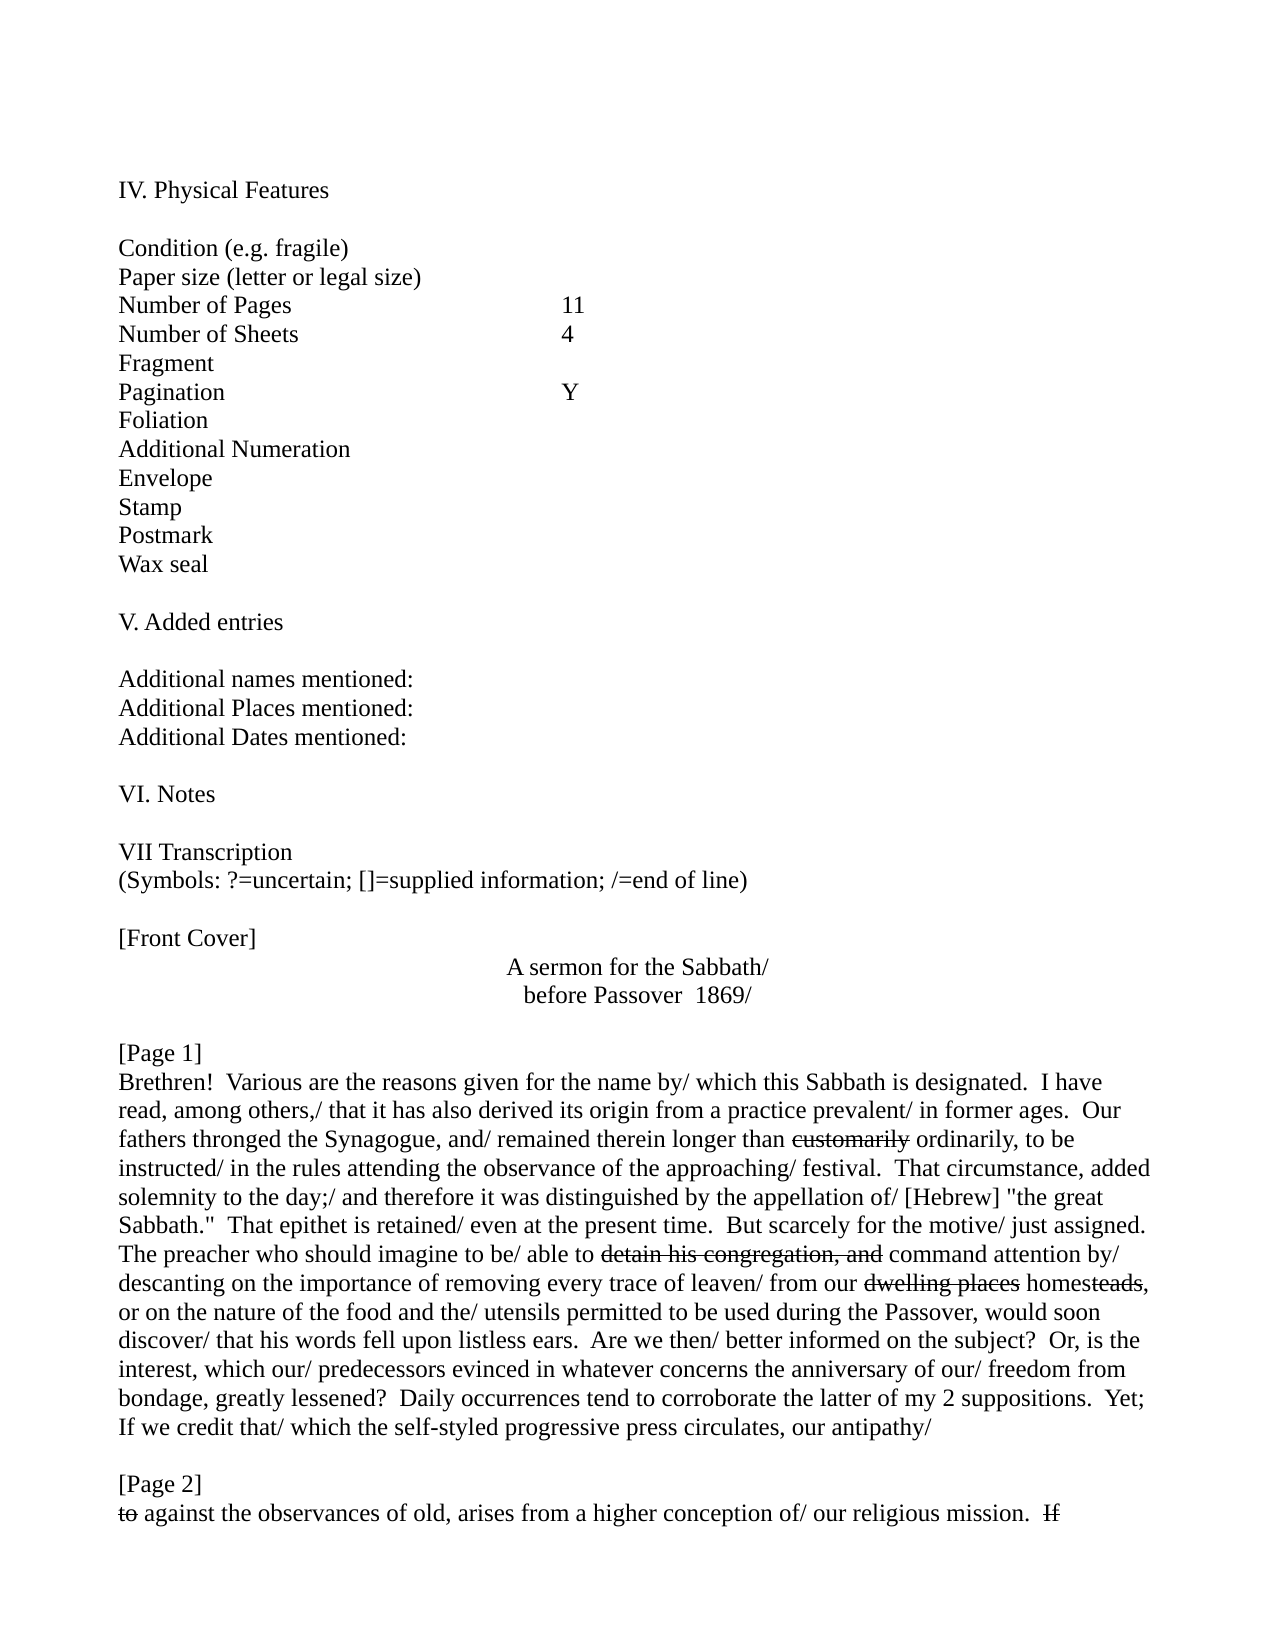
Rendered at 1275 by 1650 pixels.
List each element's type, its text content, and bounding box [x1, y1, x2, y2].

text Number of Pages 11 [118, 291, 1157, 319]
text (Symbols: ?=uncertain; []=supplied information; /=end of line) [118, 866, 1157, 894]
text VI. Notes [118, 779, 1157, 808]
text Postma rk [118, 521, 1157, 549]
text [Front Cover] [118, 923, 1157, 952]
text A sermon for the Sabbath/ [118, 952, 1157, 981]
text Additional Places mentioned: [118, 693, 1157, 722]
text Stamp [118, 492, 1157, 521]
text Additional names mentioned: [118, 664, 1157, 693]
text Condition (e.g. fragile) [118, 233, 1157, 262]
text Envelope [118, 463, 1157, 492]
text [Page 2] [118, 1469, 1157, 1498]
text V. Added entries [118, 607, 1157, 636]
text Wax seal [118, 549, 1157, 578]
text to against the observances of old, arises from a higher conception of/ our religious mission. If [118, 1498, 1157, 1527]
text IV. Physical Features [118, 176, 1157, 204]
text Pagination Y [118, 377, 1157, 406]
text Additional Numeration [118, 434, 1157, 463]
text Paper size (letter or legal size) [118, 262, 1157, 291]
text Foliation [118, 406, 1157, 434]
text before Passover 1869/ [118, 981, 1157, 1009]
text Fragment [118, 348, 1157, 377]
text Additional Dates mentioned: [118, 722, 1157, 751]
text Number of Sheets 4 [118, 319, 1157, 348]
text VII Transcription [118, 837, 1157, 866]
text [Page 1] [118, 1038, 1157, 1067]
text Brethren! Various are the reasons given for the name by/ which this Sabbath is designated. I have read, among others,/ that it has also derived its origin from a practice prevalent/ in former ages. Our fathers thronged the Synagogue, and/ remained therein longer than customarily ordinarily, to be instructed/ in the rules attending the observance of the approaching/ festival. That circumstance, added solemnity to the day;/ and therefore it was distinguished by the appellation of/ [Hebrew] "the great Sabbath." That epithet is retained/ even at the present time. But scarcely for the motive/ just assigned. The preacher who should imagine to be/ able to detain his congregation, and command attention by/ descanting on the importance of removing every trace of leaven/ from our dwelling places homesteads, or on the nature of the food and the/ utensils permitted to be used during the Passover, would soon discover/ that his words fell upon listless ears. Are we then/ better informed on the subject? Or, is the interest, which our/ predecessors evinced in whatever concerns the anniversary of our/ freedom from bondage, greatly lessened? Daily occurrences tend to corroborate the latter of my 2 suppositions. Yet; If we credit that/ which the self-styled progressive press circulates, our antipathy/ [118, 1067, 1157, 1441]
